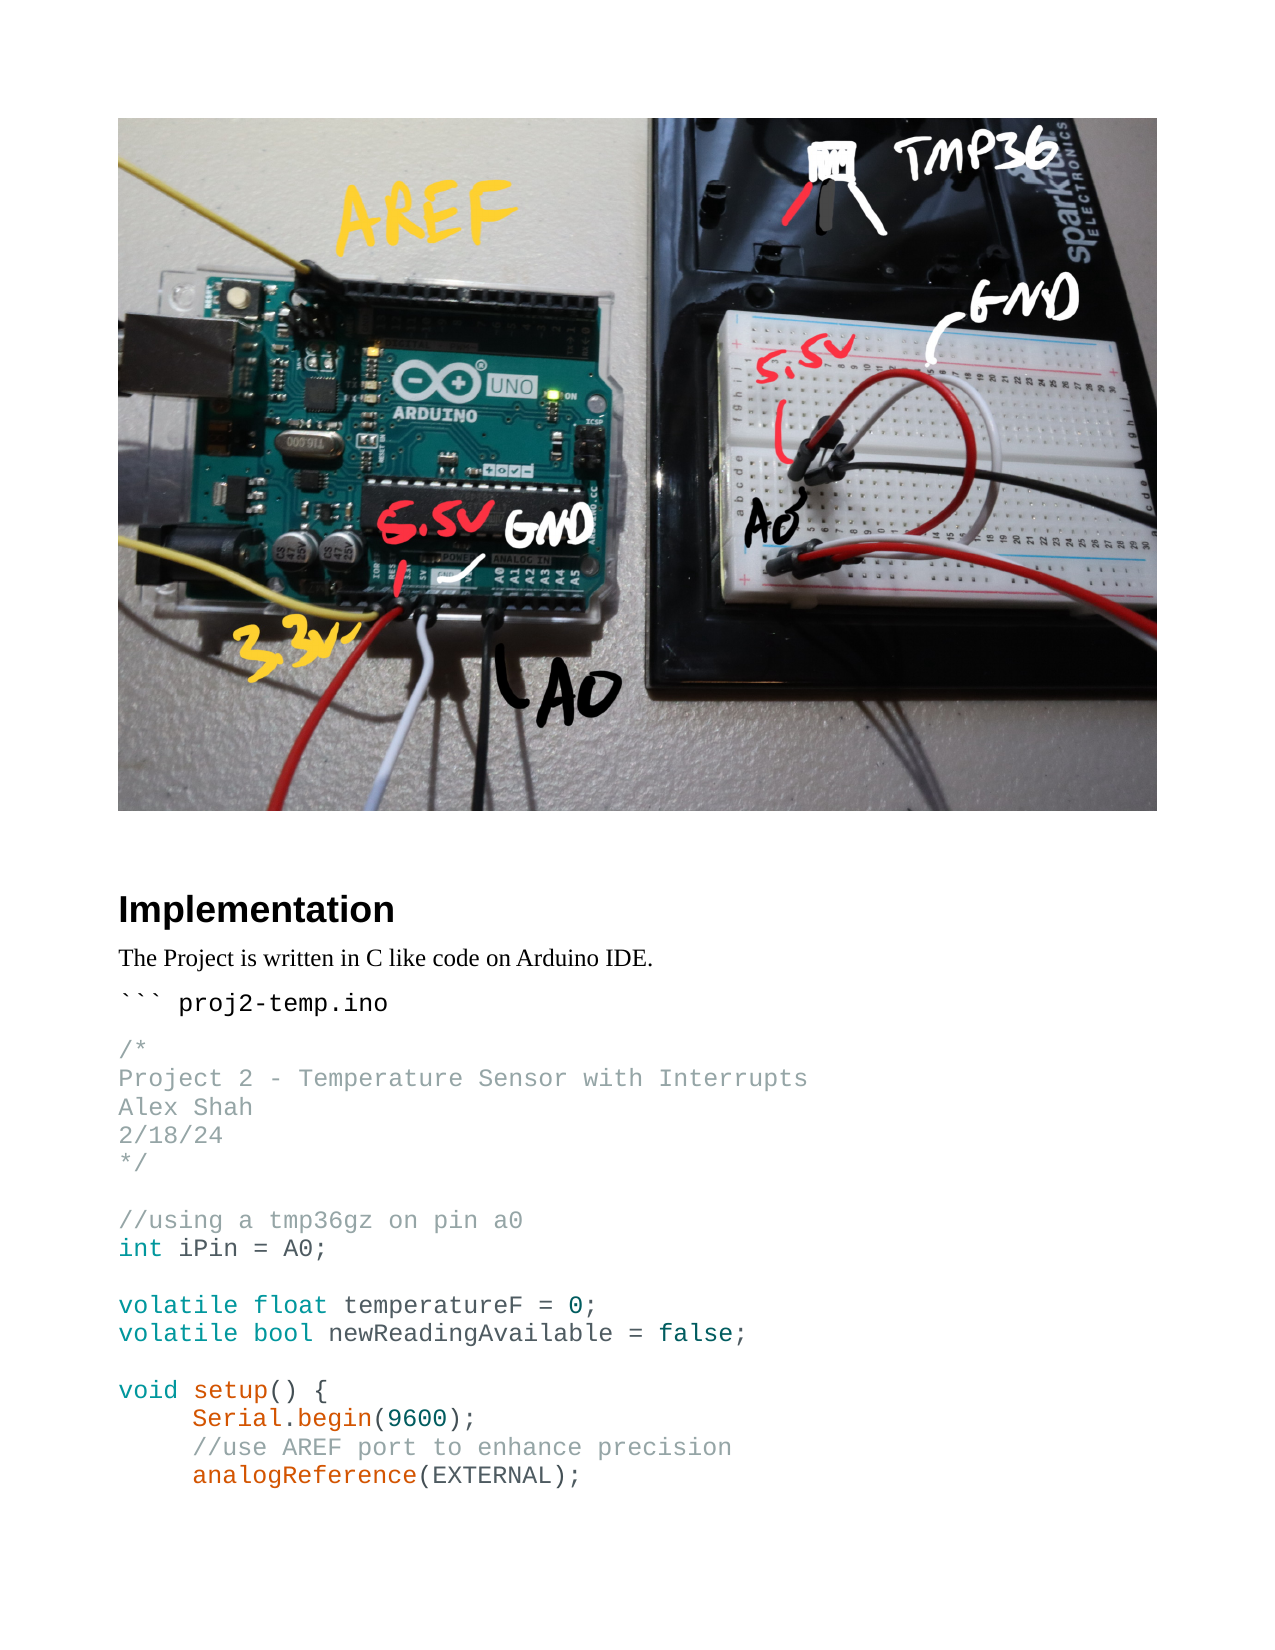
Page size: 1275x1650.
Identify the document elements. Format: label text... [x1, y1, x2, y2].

text The Project is written in C like code on Arduino IDE. [118, 943, 1157, 972]
text void setup() { [118, 1378, 1157, 1406]
text /* [118, 1038, 1157, 1066]
text */ [118, 1151, 1157, 1179]
text 2/18/24 [118, 1123, 1157, 1151]
subtitle Implementation [118, 887, 1157, 930]
picture [118, 118, 1157, 811]
text Project 2 - Temperature Sensor with Interrupts [118, 1066, 1157, 1094]
text volatile bool newReadingAvailable = false; [118, 1321, 1157, 1349]
text Alex Shah [118, 1094, 1157, 1123]
text Serial.begin(9600); [118, 1406, 1157, 1434]
text volatile float temperatureF = 0; [118, 1293, 1157, 1321]
text //using a tmp36gz on pin a0 [118, 1208, 1157, 1236]
text int iPin = A0; [118, 1236, 1157, 1264]
text //use AREF port to enhance precision [118, 1434, 1157, 1463]
text analogReference(EXTERNAL); [118, 1463, 1157, 1491]
text ``` proj2-temp.ino [118, 991, 1157, 1019]
